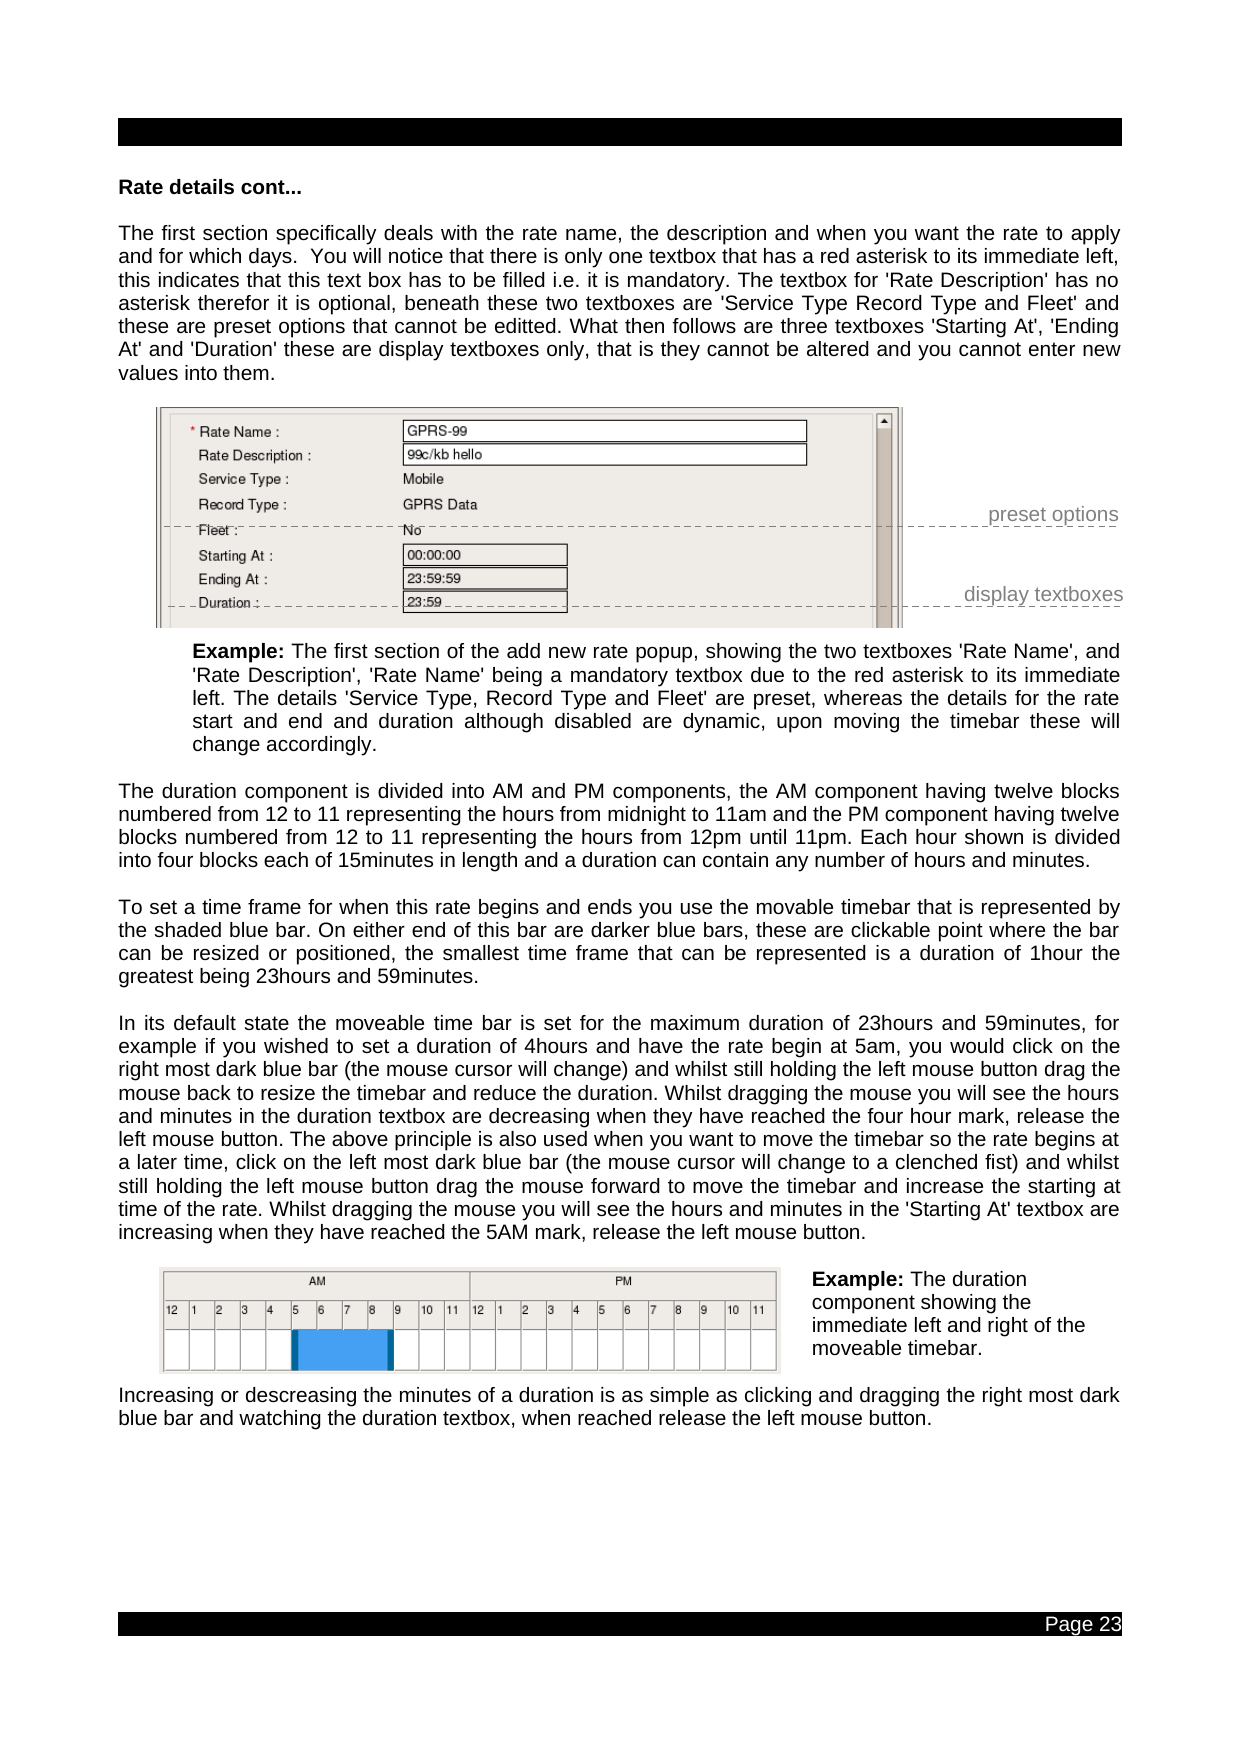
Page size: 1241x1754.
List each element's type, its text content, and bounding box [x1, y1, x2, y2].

text The duration component is divided into AM and PM components, the AM component having twelve blocks numbered from 12 to 11 representing the hours from midnight to 11am and the PM component having twelve blocks numbered from 12 to 11 representing the hours from 12pm until 11pm. Each hour shown is divided into four blocks each of 15minutes in length and a duration can contain any number of hours and minutes. [118, 779, 1122, 872]
text Increasing or descreasing the minutes of a duration is as simple as clicking and dragging the right most dark blue bar and watching the duration textbox, when reached release the left mouse button. [118, 1383, 1122, 1430]
text The first section specifically deals with the rate name, the description and when you want the rate to apply and for which days. You will notice that there is only one textbox that has a red asterisk to its immediate left, this indicates that this text box has to be filled i.e. it is mandatory. The textbox for 'Rate Description' has no asterisk therefor it is optional, beneath these two textboxes are 'Service Type Record Type and Fleet' and these are preset options that cannot be editted. What then follows are three textboxes 'Starting At', 'Ending At' and 'Duration' these are display textboxes only, that is they cannot be altered and you cannot enter new values into them. [118, 222, 1122, 384]
text In its default state the moveable time bar is set for the maximum duration of 23hours and 59minutes, for example if you wished to set a duration of 4hours and have the rate begin at 5am, you would click on the right most dark blue bar (the mouse cursor will change) and whilst still holding the left mouse button drag the mouse back to resize the timebar and reduce the duration. Whilst dragging the mouse you will see the hours and minutes in the duration textbox are decreasing when they have reached the four hour mark, release the left mouse button. The above principle is also used when you want to move the timebar so the rate begins at a later time, click on the left most dark blue bar (the mouse cursor will change to a clenched fist) and whilst still holding the left mouse button drag the mouse forward to move the timebar and increase the starting at time of the rate. Whilst dragging the mouse you will see the hours and minutes in the 'Starting At' textbox are increasing when they have reached the 5AM mark, release the left mouse button. [118, 1012, 1122, 1244]
text Example: The first section of the add new rate popup, showing the two textboxes 'Rate Name', and 'Rate Description', 'Rate Name' being a mandatory textbox due to the red asterisk to its immediate left. The details 'Service Type, Record Type and Fleet' are preset, whereas the details for the rate start and end and duration although disabled are dynamic, upon moving the timebar these will change accordingly. [192, 640, 1122, 756]
text [118, 1267, 159, 1360]
text Rate details cont... [118, 175, 1122, 198]
text To set a time frame for when this rate begins and ends you use the movable timebar that is represented by the shaded blue bar. On either end of this bar are darker blue bars, these are clickable point where the bar can be resized or positioned, the smallest time frame that can be represented is a duration of 1hour the greatest being 23hours and 59minutes. [118, 895, 1122, 988]
text Example: The duration component showing the immediate left and right of the moveable timebar. [777, 1267, 1122, 1360]
picture [156, 407, 903, 628]
picture [159, 1267, 777, 1374]
